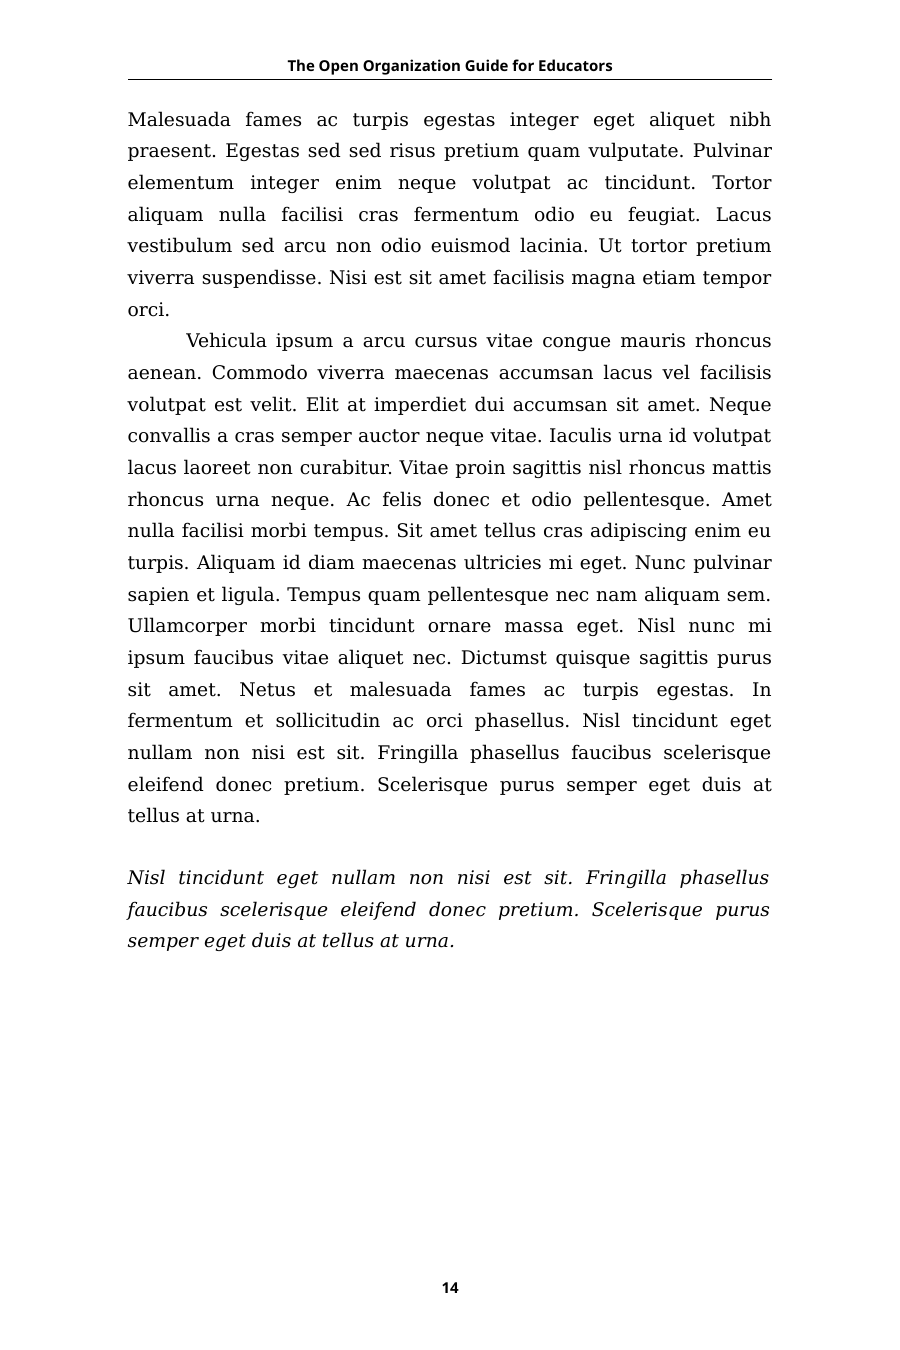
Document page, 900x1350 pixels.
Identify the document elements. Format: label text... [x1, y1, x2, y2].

text Malesuada fames ac turpis egestas integer eget aliquet nibh praesent. Egestas sed sed risus pretium quam vulputate. Pulvinar elementum integer enim neque volutpat ac tincidunt. Tortor aliquam nulla facilisi cras fermentum odio eu feugiat. Lacus vestibulum sed arcu non odio euismod lacinia. Ut tortor pretium viverra suspendisse. Nisi est sit amet facilisis magna etiam tempor orci. [127, 109, 772, 321]
text Nisl tincidunt eget nullam non nisi est sit. Fringilla phasellus faucibus scelerisque eleifend donec pretium. Scelerisque purus semper eget duis at tellus at urna. [127, 867, 772, 952]
text Vehicula ipsum a arcu cursus vitae congue mauris rhoncus aenean. Commodo viverra maecenas accumsan lacus vel facilisis volutpat est velit. Elit at imperdiet dui accumsan sit amet. Neque convallis a cras semper auctor neque vitae. Iaculis urna id volutpat lacus laoreet non curabitur. Vitae proin sagittis nisl rhoncus mattis rhoncus urna neque. Ac felis donec et odio pellentesque. Amet nulla facilisi morbi tempus. Sit amet tellus cras adipiscing enim eu turpis. Aliquam id diam maecenas ultricies mi eget. Nunc pulvinar sapien et ligula. Tempus quam pellentesque nec nam aliquam sem. Ullamcorper morbi tincidunt ornare massa eget. Nisl nunc mi ipsum faucibus vitae aliquet nec. Dictumst quisque sagittis purus sit amet. Netus et malesuada fames ac turpis egestas. In fermentum et sollicitudin ac orci phasellus. Nisl tincidunt eget nullam non nisi est sit. Fringilla phasellus faucibus scelerisque eleifend donec pretium. Scelerisque purus semper eget duis at tellus at urna. [127, 330, 772, 827]
